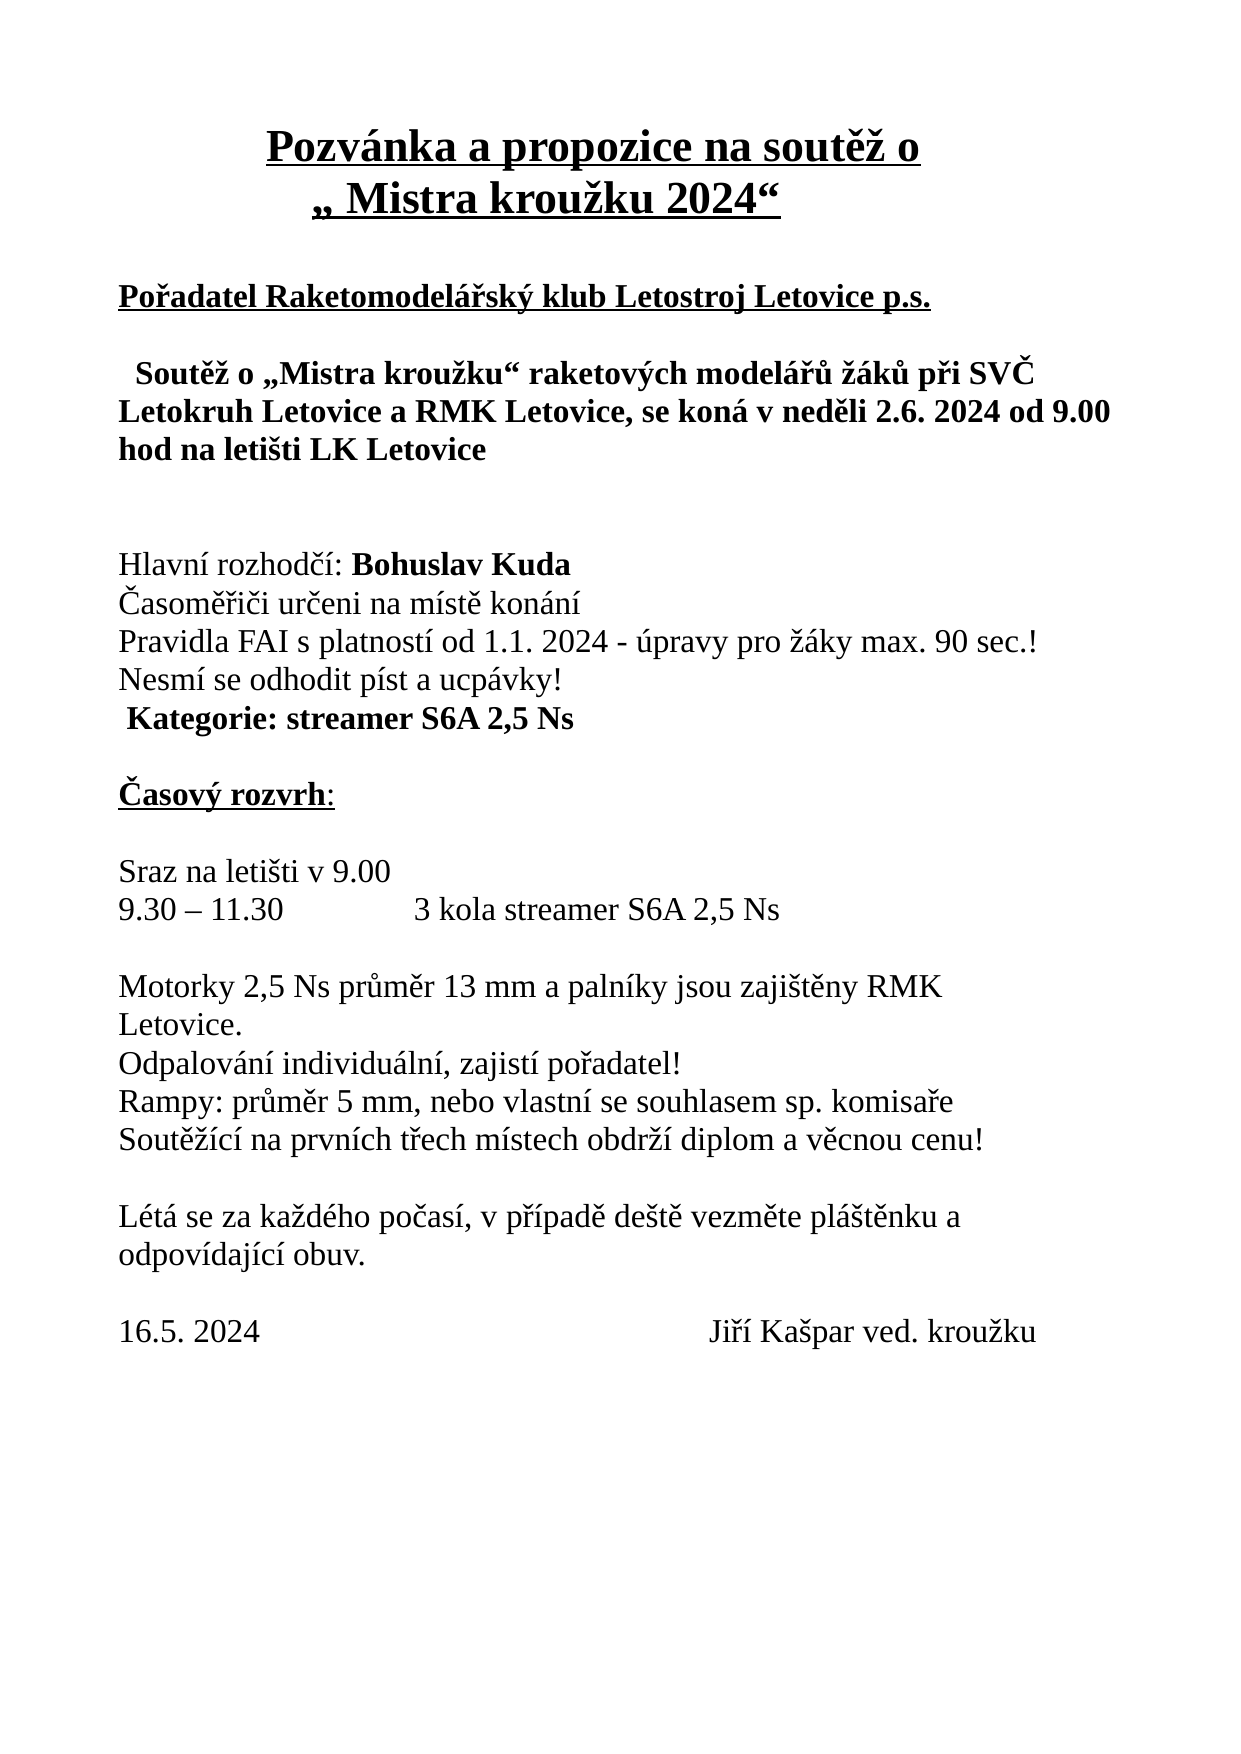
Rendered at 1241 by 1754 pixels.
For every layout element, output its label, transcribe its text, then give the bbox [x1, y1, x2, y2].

text Soutěžící na prvních třech místech obdrží diplom a věcnou cenu! [118, 1119, 1122, 1158]
text Rampy: průměr 5 mm, nebo vlastní se souhlasem sp. komisaře [118, 1081, 1122, 1119]
text Létá se za každého počasí, v případě deště vezměte pláštěnku a odpovídající obuv. [118, 1196, 1122, 1273]
text Časový rozvrh: [118, 774, 1122, 813]
text Hlavní rozhodčí: Bohuslav Kuda [118, 544, 1122, 583]
text Pravidla FAI s platností od 1.1. 2024 - úpravy pro žáky max. 90 sec.! [118, 621, 1122, 659]
text Pozvánka a propozice na soutěž o „ Mistra kroužku 2024“ [118, 118, 1122, 223]
text Nesmí se odhodit píst a ucpávky! [118, 659, 1122, 698]
text 9.30 – 11.30 3 kola streamer S6A 2,5 Ns [118, 889, 1122, 928]
text Odpalování individuální, zajistí pořadatel! [118, 1043, 1122, 1081]
text Sraz na letišti v 9.00 [118, 851, 1122, 889]
text Časoměřiči určeni na místě konání [118, 583, 1122, 621]
text Pořadatel Raketomodelářský klub Letostroj Letovice p.s. [118, 276, 1122, 314]
text 16.5. 2024 Jiří Kašpar ved. kroužku [118, 1311, 1122, 1349]
text Kategorie: streamer S6A 2,5 Ns [118, 698, 1122, 736]
text Soutěž o „Mistra kroužku“ raketových modelářů žáků při SVČ Letokruh Letovice a RMK Letovice, se koná v neděli 2.6. 2024 od 9.00 hod na letišti LK Letovice [118, 353, 1122, 468]
text Motorky 2,5 Ns průměr 13 mm a palníky jsou zajištěny RMK [118, 966, 1122, 1004]
text Letovice. [118, 1004, 1122, 1043]
